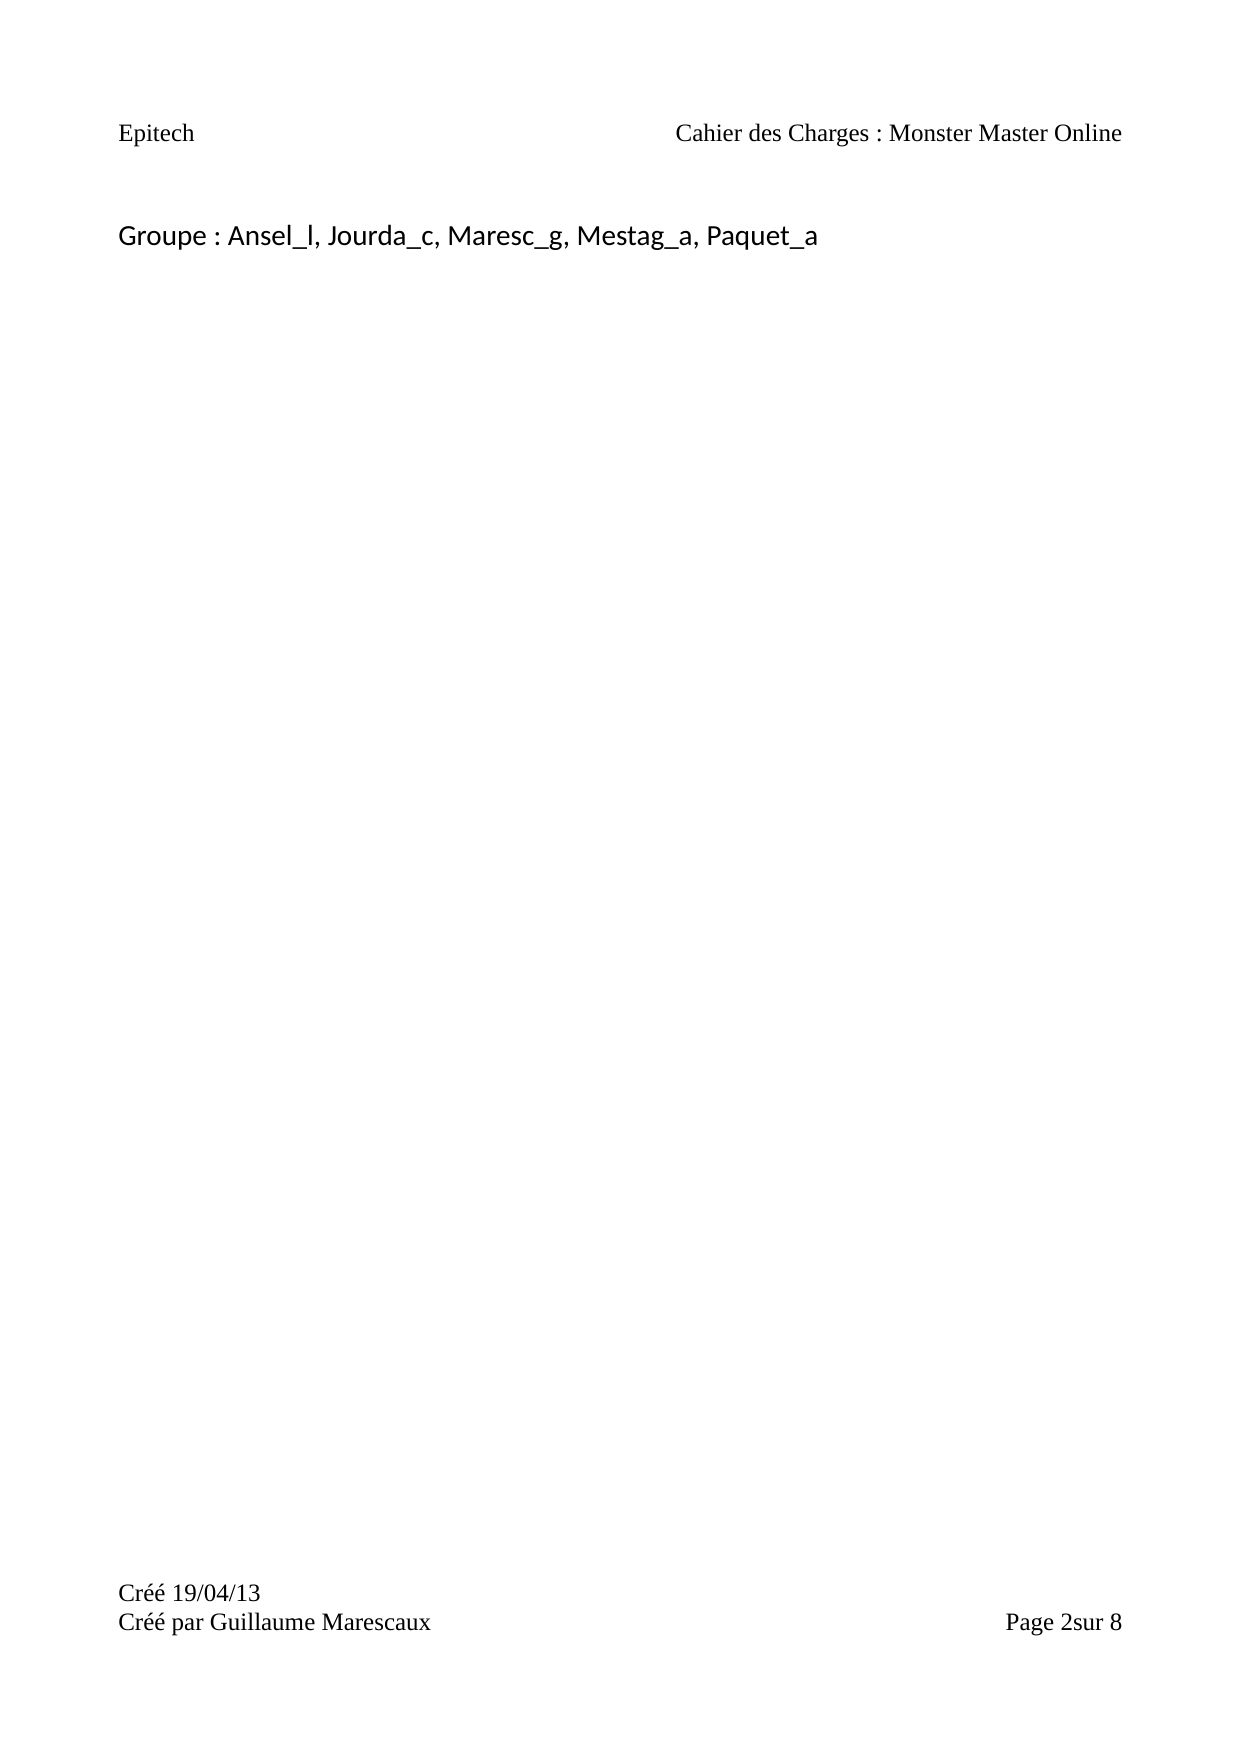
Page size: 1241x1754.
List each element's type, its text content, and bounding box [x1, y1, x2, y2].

text Groupe : Ansel_l, Jourda_c, Maresc_g, Mestag_a, Paquet_a [118, 217, 1122, 253]
